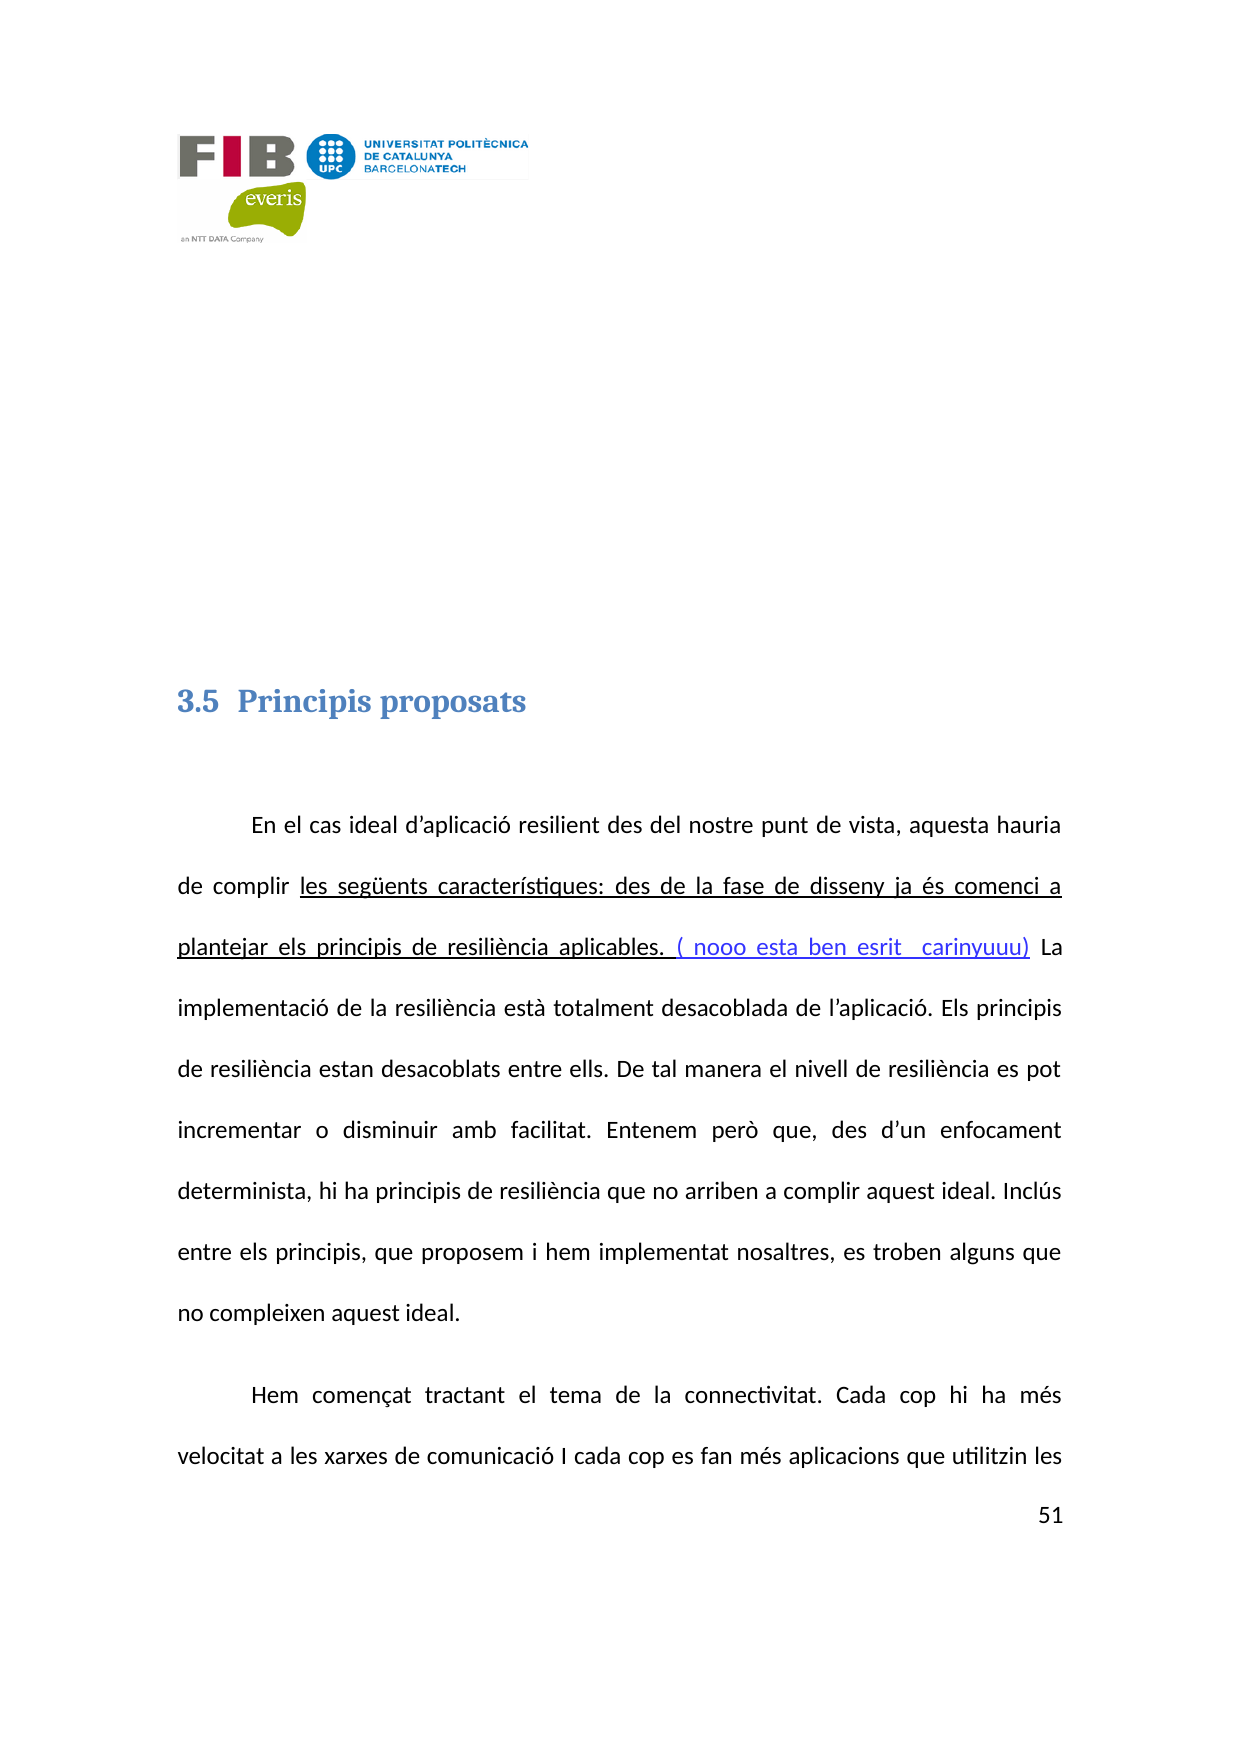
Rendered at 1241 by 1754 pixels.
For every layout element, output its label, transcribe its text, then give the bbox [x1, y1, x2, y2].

picture [177, 134, 529, 243]
subtitle Principis proposats [177, 683, 1063, 721]
text Hem començat tractant el tema de la connectivitat. Cada cop hi ha més velocitat a les xarxes de comunicació I cada cop es fan més aplicacions que utilitzin les [177, 1379, 1063, 1471]
text En el cas ideal d’aplicació resilient des del nostre punt de vista, aquesta hauria de complir les següents característiques: des de la fase de disseny ja és comenci a plantejar els principis de resiliència aplicables. ( nooo esta ben esrit carinyuuu) La implementació de la resiliència està totalment desacoblada de l’aplicació. Els principis de resiliència estan desacoblats entre ells. De tal manera el nivell de resiliència es pot incrementar o disminuir amb facilitat. Entenem però que, des d’un enfocament determinista, hi ha principis de resiliència que no arriben a complir aquest ideal. Inclús entre els principis, que proposem i hem implementat nosaltres, es troben alguns que no compleixen aquest ideal. [177, 809, 1063, 1328]
